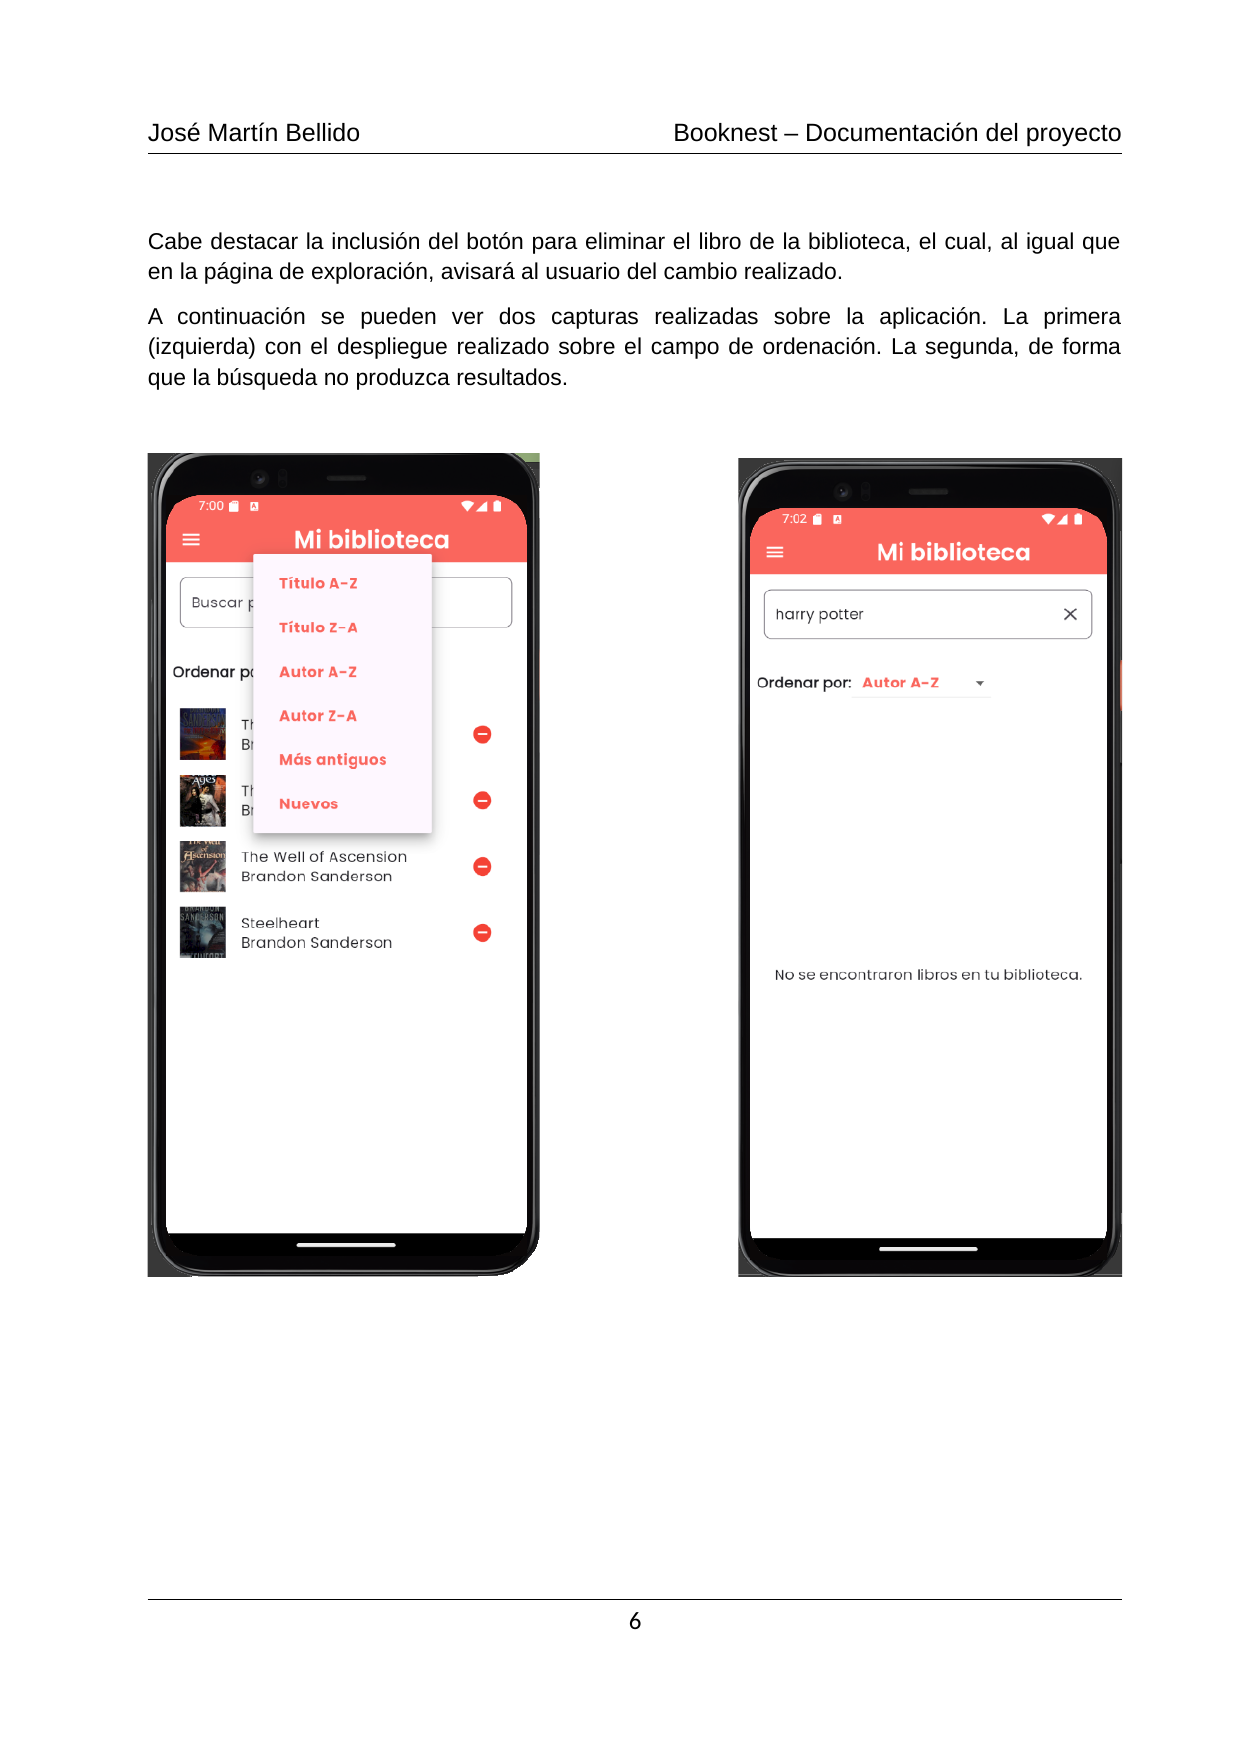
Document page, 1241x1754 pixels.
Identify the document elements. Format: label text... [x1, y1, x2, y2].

picture [738, 458, 1123, 1277]
text A continuación se pueden ver dos capturas realizadas sobre la aplicación. La primera (izquierda) con el despliegue realizado sobre el campo de ordenación. La segunda, de forma que la búsqueda no produzca resultados. [148, 303, 1122, 390]
picture [147, 453, 540, 1277]
text Cabe destacar la inclusión del botón para eliminar el libro de la biblioteca, el cual, al igual que en la página de exploración, avisará al usuario del cambio realizado. [148, 228, 1122, 285]
